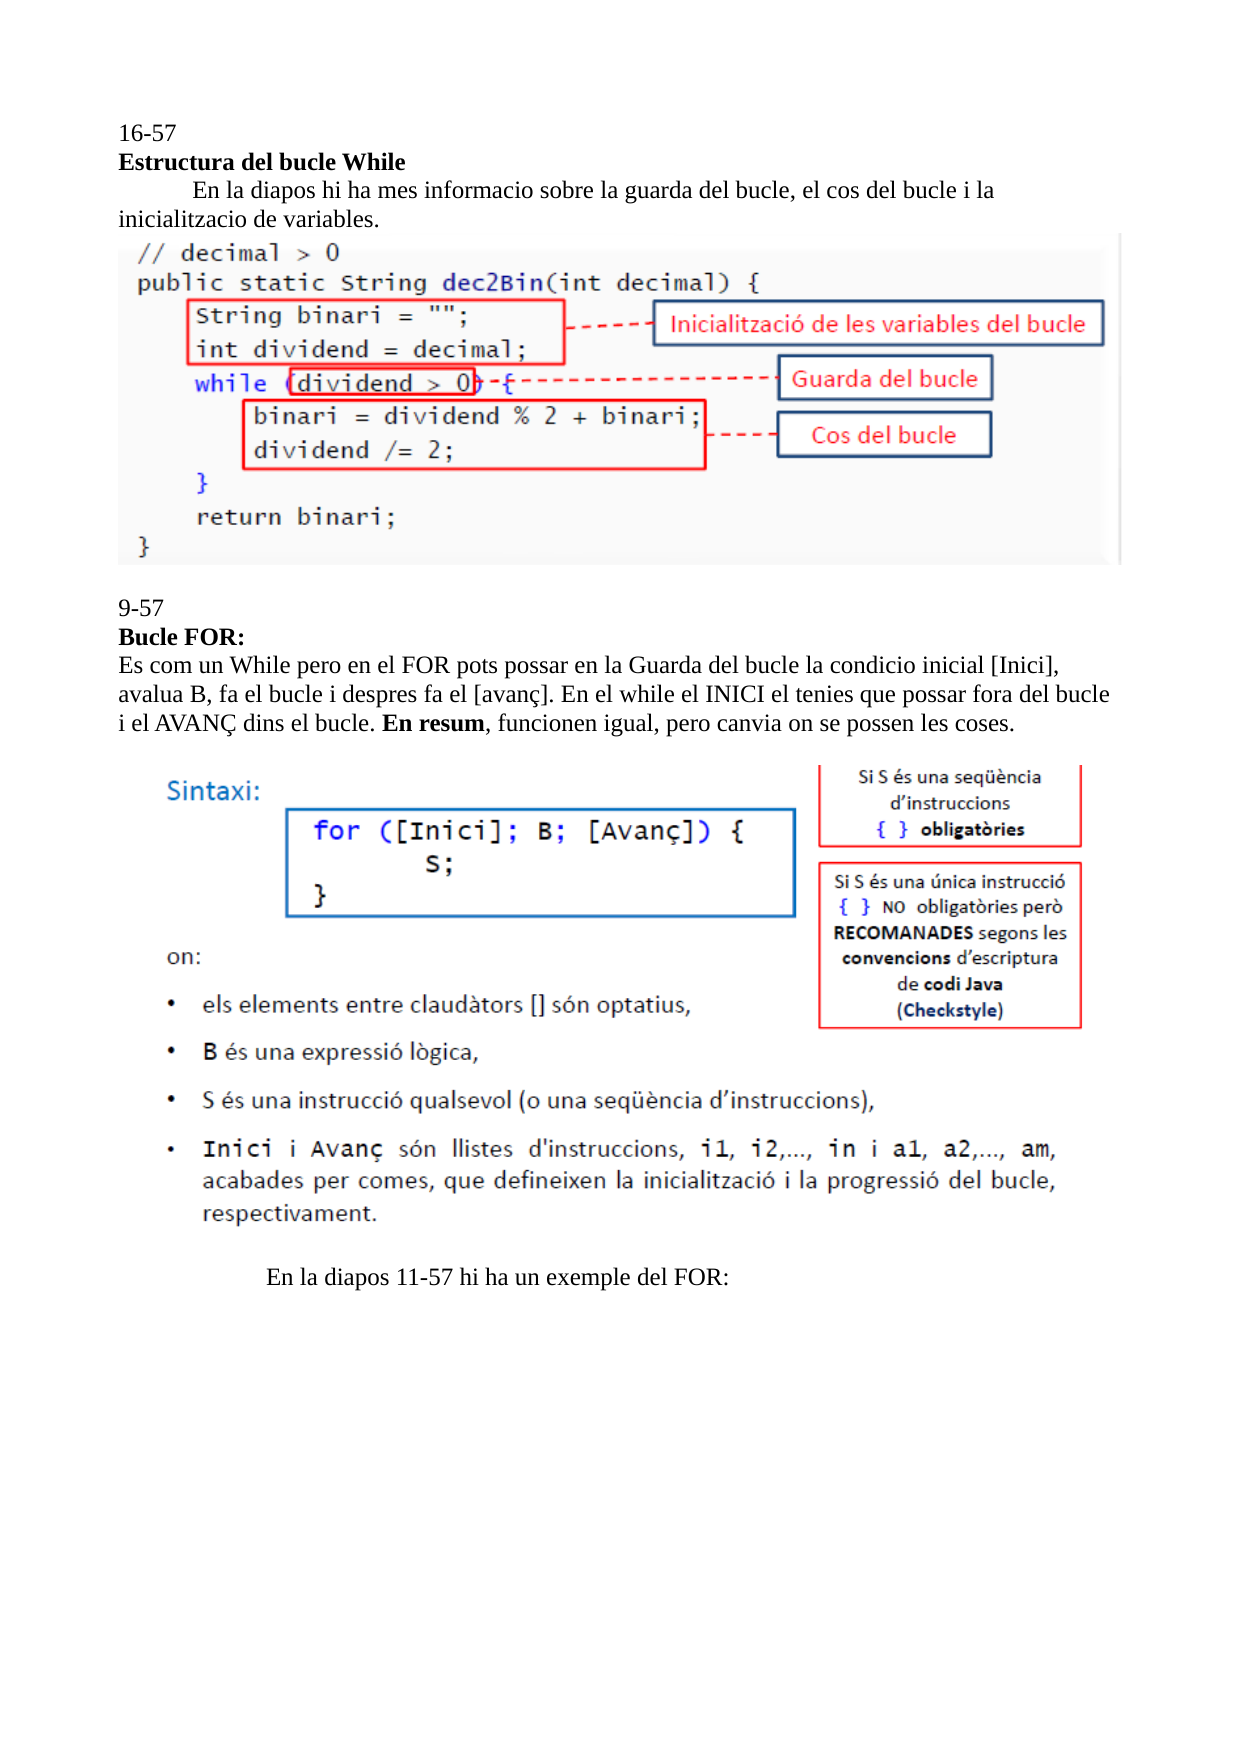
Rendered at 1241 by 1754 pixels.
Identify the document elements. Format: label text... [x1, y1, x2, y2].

text En la diapos hi ha mes informacio sobre la guarda del bucle, el cos del bucle i la inicialitzacio de variables. [118, 176, 1122, 233]
text Es com un While pero en el FOR pots possar en la Guarda del bucle la condicio inicial [Inici], avalua B, fa el bucle i despres fa el [avanç]. En el while el INICI el tenies que possar fora del bucle i el AVANÇ dins el bucle. En resum, funcionen igual, pero canvia on se possen les coses. [118, 651, 1122, 737]
picture [154, 765, 1086, 1233]
picture [118, 233, 1123, 565]
text En la diapos 11-57 hi ha un exemple del FOR: [118, 1262, 1122, 1290]
text Bucle FOR: [118, 622, 1122, 651]
text 9-57 [118, 593, 1122, 622]
text 16-57 [118, 118, 1122, 147]
text Estructura del bucle While [118, 147, 1122, 176]
